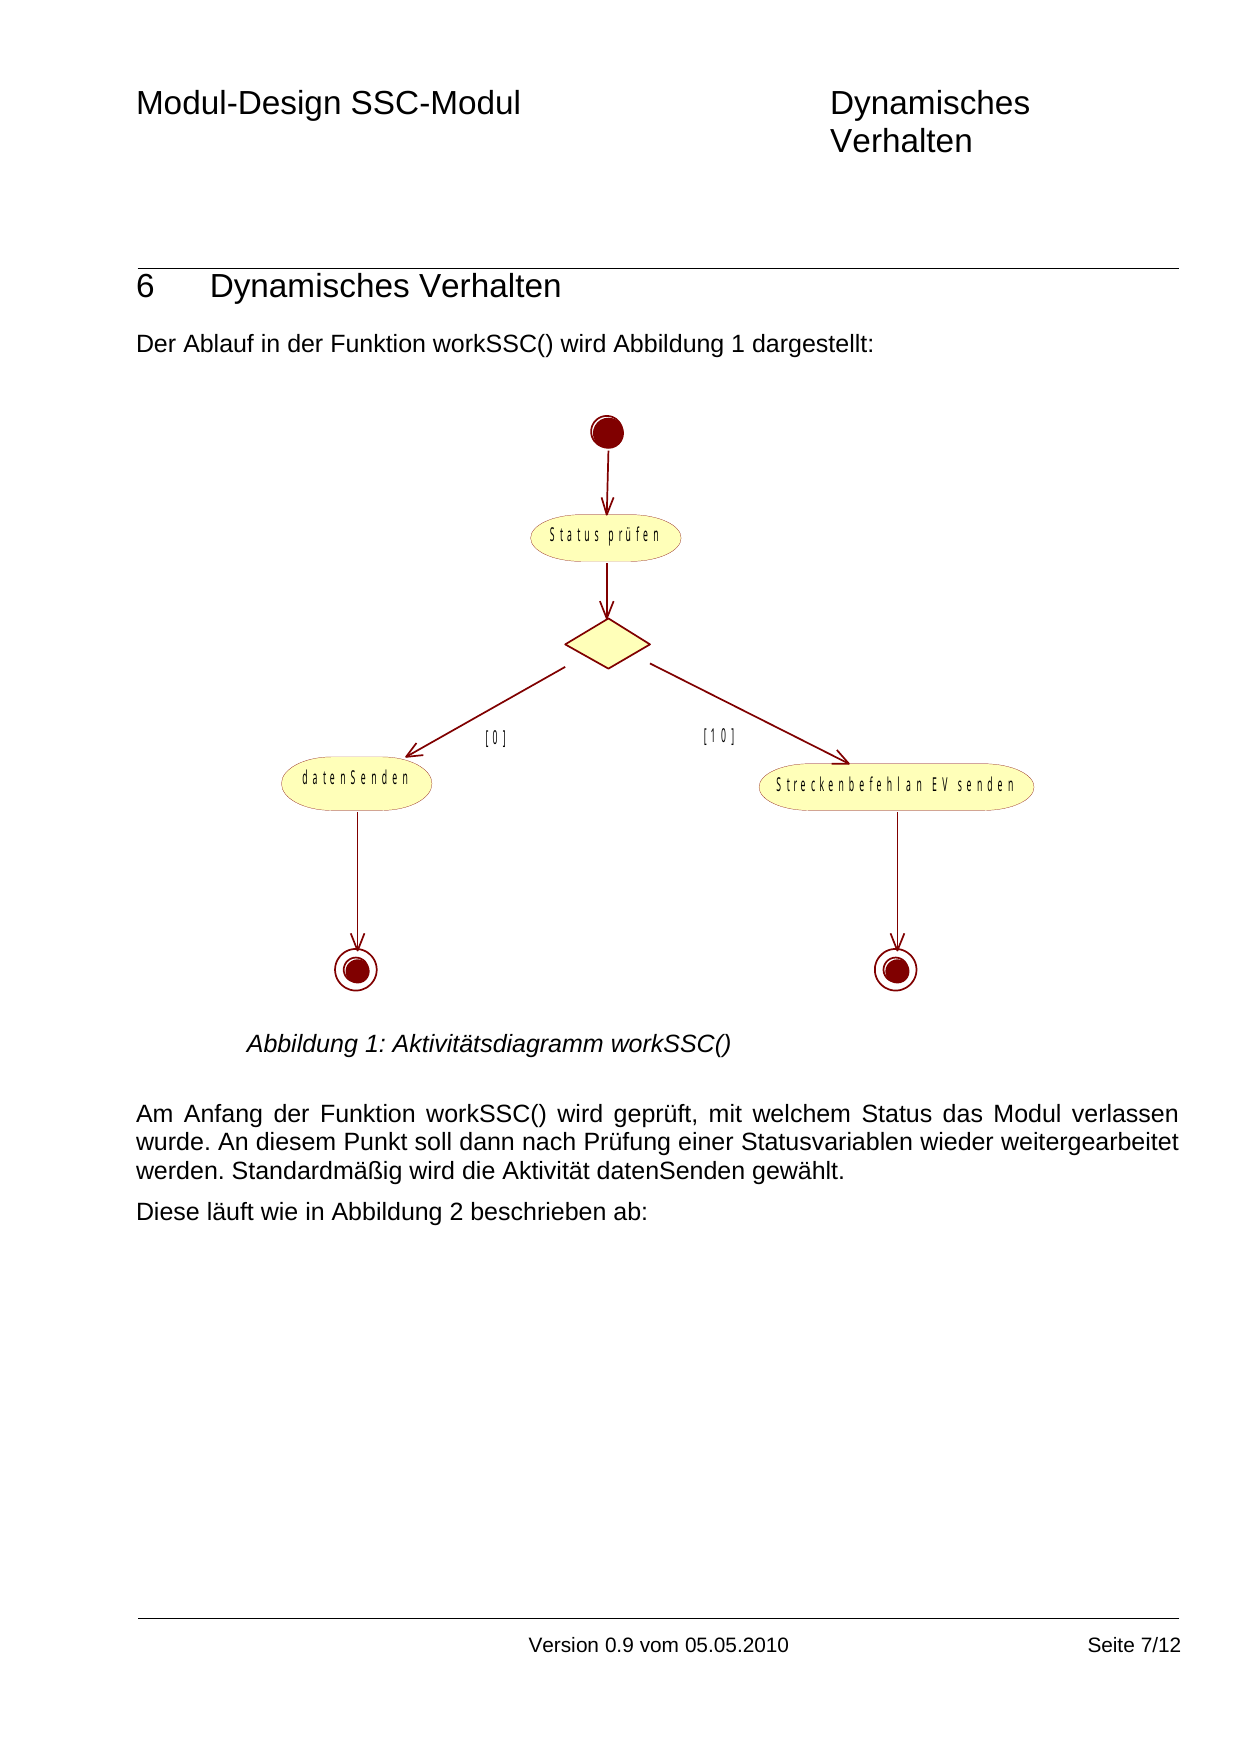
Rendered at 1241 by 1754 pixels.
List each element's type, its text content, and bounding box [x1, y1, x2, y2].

text Abbildung 1: Aktivitätsdiagramm workSSC() [247, 383, 1070, 1057]
text Am Anfang der Funktion workSSC() wird geprüft, mit welchem Status das Modul verlassen wurde. An diesem Punkt soll dann nach Prüfung einer Statusvariablen wieder weitergearbeitet werden. Standardmäßig wird die Aktivität datenSenden gewählt. [136, 1098, 1181, 1185]
text Diese läuft wie in Abbildung 2 beschrieben ab: [136, 1197, 1181, 1226]
subtitle Dynamisches Verhalten [238, 289, 1181, 304]
subtitle Dynamisches Verhalten [136, 289, 240, 304]
text Der Ablauf in der Funktion workSSC() wird Abbildung 1 dargestellt: [136, 329, 1181, 358]
